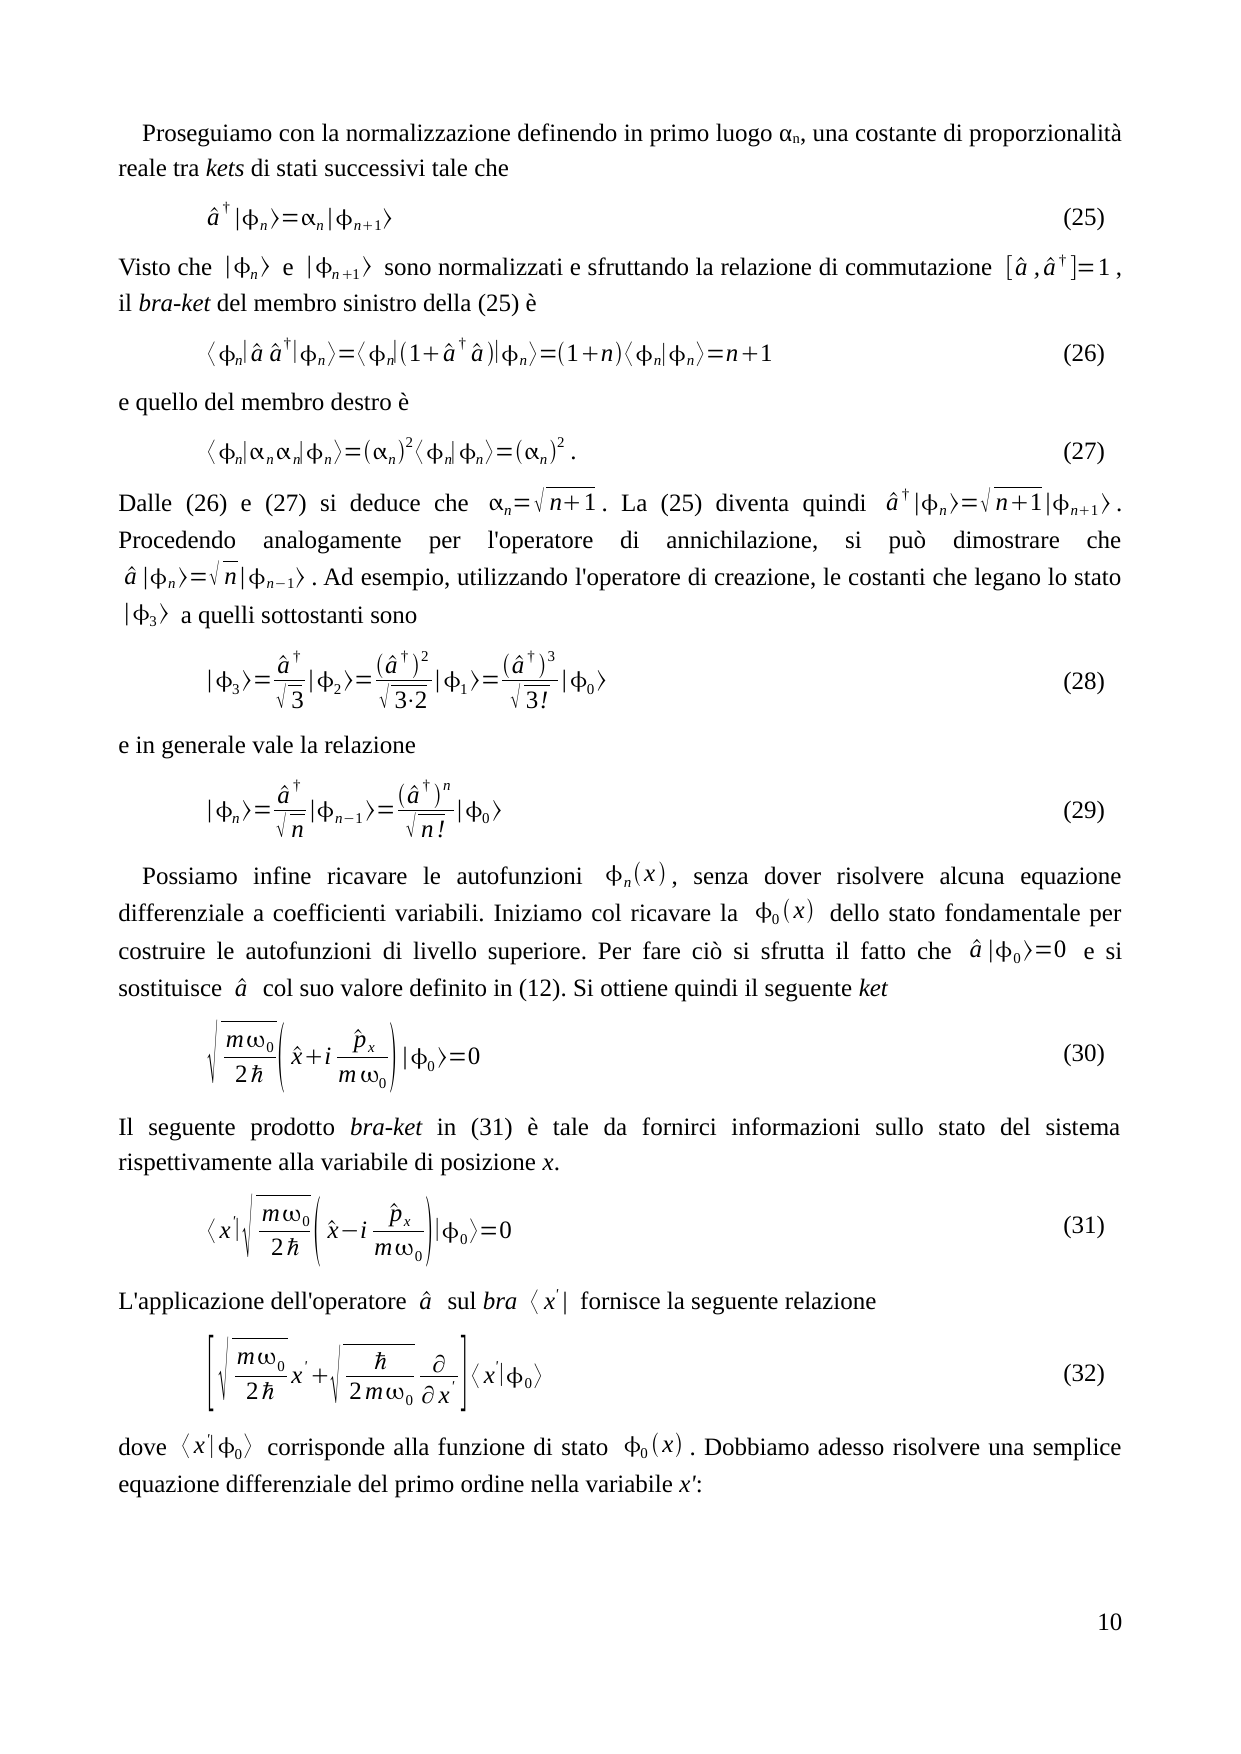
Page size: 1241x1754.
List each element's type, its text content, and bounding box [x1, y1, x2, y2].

text (30) [177, 1019, 1122, 1095]
text Visto che e sono normalizzati e sfruttando la relazione di commutazione , il bra-ket del membro sinistro della (25) è [118, 251, 1122, 317]
text Proseguiamo con la normalizzazione definendo in primo luogo αn, una costante di proporzionalità reale tra kets di stati successivi tale che [118, 118, 1122, 181]
text . (27) [177, 433, 1122, 468]
text Dalle (26) e (27) si deduce che . La (25) diventa quindi . Procedendo analogamente per l'operatore di annichilazione, si può dimostrare che . Ad esempio, utilizzando l'operatore di creazione, le costanti che legano lo stato a quelli sottostanti sono [118, 486, 1122, 630]
text (29) [177, 777, 1122, 842]
text Il seguente prodotto bra-ket in (31) è tale da fornirci informazioni sullo stato del sistema rispettivamente alla variabile di posizione x. [118, 1112, 1122, 1176]
text dove corrisponde alla funzione di stato . Dobbiamo adesso risolvere una semplice equazione differenziale del primo ordine nella variabile x': [118, 1430, 1122, 1497]
text e quello del membro destro è [118, 387, 1122, 416]
text Possiamo infine ricavare le autofunzioni , senza dover risolvere alcuna equazione differenziale a coefficienti variabili. Iniziamo col ricavare la dello stato fondamentale per costruire le autofunzioni di livello superiore. Per fare ciò si sfrutta il fatto che e si sostituisce col suo valore definito in (12). Si ottiene quindi il seguente ket [118, 860, 1122, 1002]
text L'applicazione dell'operatore sul bra fornisce la seguente relazione [118, 1286, 1122, 1316]
text (25) [177, 199, 1122, 234]
text (28) [177, 647, 1122, 713]
text (31) [177, 1193, 1122, 1268]
text (32) [177, 1333, 1122, 1412]
text e in generale vale la relazione [118, 730, 1122, 759]
text (26) [177, 334, 1122, 369]
